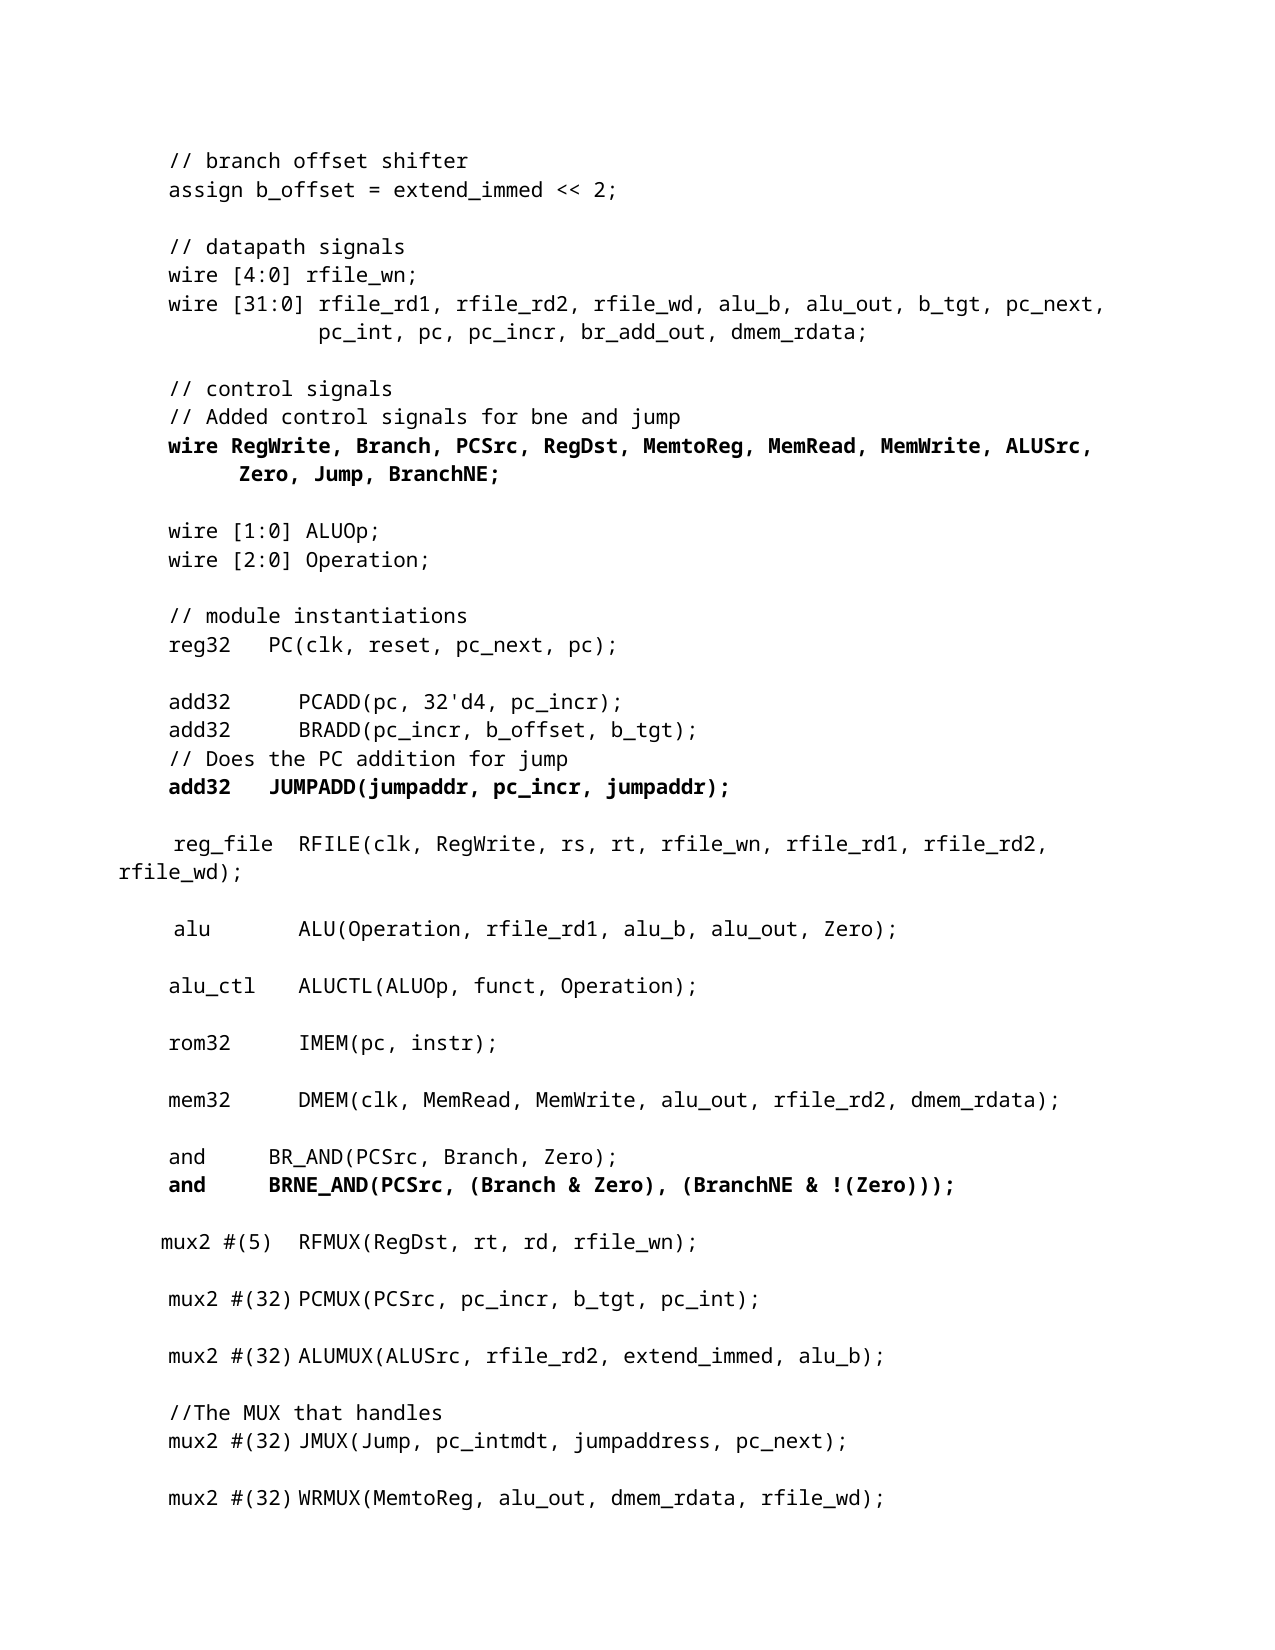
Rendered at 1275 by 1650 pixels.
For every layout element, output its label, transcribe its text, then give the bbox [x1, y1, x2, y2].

text // branch offset shifter [118, 147, 1157, 175]
text assign b_offset = extend_immed << 2; [118, 175, 1157, 203]
text wire RegWrite, Branch, PCSrc, RegDst, MemtoReg, MemRead, MemWrite, ALUSrc, [118, 431, 1157, 459]
text pc_int, pc, pc_incr, br_add_out, dmem_rdata; [118, 317, 1157, 346]
text add32 BRADD(pc_incr, b_offset, b_tgt); [118, 715, 1157, 744]
text and BRNE_AND(PCSrc, (Branch & Zero), (BranchNE & !(Zero))); [118, 1170, 1157, 1199]
text // Added control signals for bne and jump [118, 402, 1157, 431]
text alu ALU(Operation, rfile_rd1, alu_b, alu_out, Zero); [118, 914, 1157, 943]
text Zero, Jump, BranchNE; [118, 459, 1157, 488]
text reg_file RFILE(clk, RegWrite, rs, rt, rfile_wn, rfile_rd1, rfile_rd2, rfile_wd); [118, 829, 1157, 886]
text reg32 PC(clk, reset, pc_next, pc); [118, 630, 1157, 658]
text wire [31:0] rfile_rd1, rfile_rd2, rfile_wd, alu_b, alu_out, b_tgt, pc_next, [118, 289, 1157, 317]
text mux2 #(32) JMUX(Jump, pc_intmdt, jumpaddress, pc_next); [118, 1426, 1157, 1455]
text add32 JUMPADD(jumpaddr, pc_incr, jumpaddr); [118, 772, 1157, 801]
text mem32 DMEM(clk, MemRead, MemWrite, alu_out, rfile_rd2, dmem_rdata); [118, 1085, 1157, 1113]
text mux2 #(32) PCMUX(PCSrc, pc_incr, b_tgt, pc_int); [118, 1284, 1157, 1312]
text // datapath signals [118, 232, 1157, 260]
text wire [1:0] ALUOp; [118, 516, 1157, 545]
text mux2 #(32) WRMUX(MemtoReg, alu_out, dmem_rdata, rfile_wd); [118, 1483, 1157, 1512]
text //The MUX that handles [118, 1398, 1157, 1426]
text add32 PCADD(pc, 32'd4, pc_incr); [118, 687, 1157, 715]
text mux2 #(32) ALUMUX(ALUSrc, rfile_rd2, extend_immed, alu_b); [118, 1341, 1157, 1369]
text rom32 IMEM(pc, instr); [118, 1028, 1157, 1057]
text and BR_AND(PCSrc, Branch, Zero); [118, 1142, 1157, 1170]
text wire [2:0] Operation; [118, 545, 1157, 573]
text mux2 #(5) RFMUX(RegDst, rt, rd, rfile_wn); [118, 1227, 1157, 1256]
text // Does the PC addition for jump [118, 744, 1157, 772]
text alu_ctl ALUCTL(ALUOp, funct, Operation); [118, 971, 1157, 1000]
text wire [4:0] rfile_wn; [118, 260, 1157, 289]
text // module instantiations [118, 602, 1157, 630]
text // control signals [118, 374, 1157, 402]
